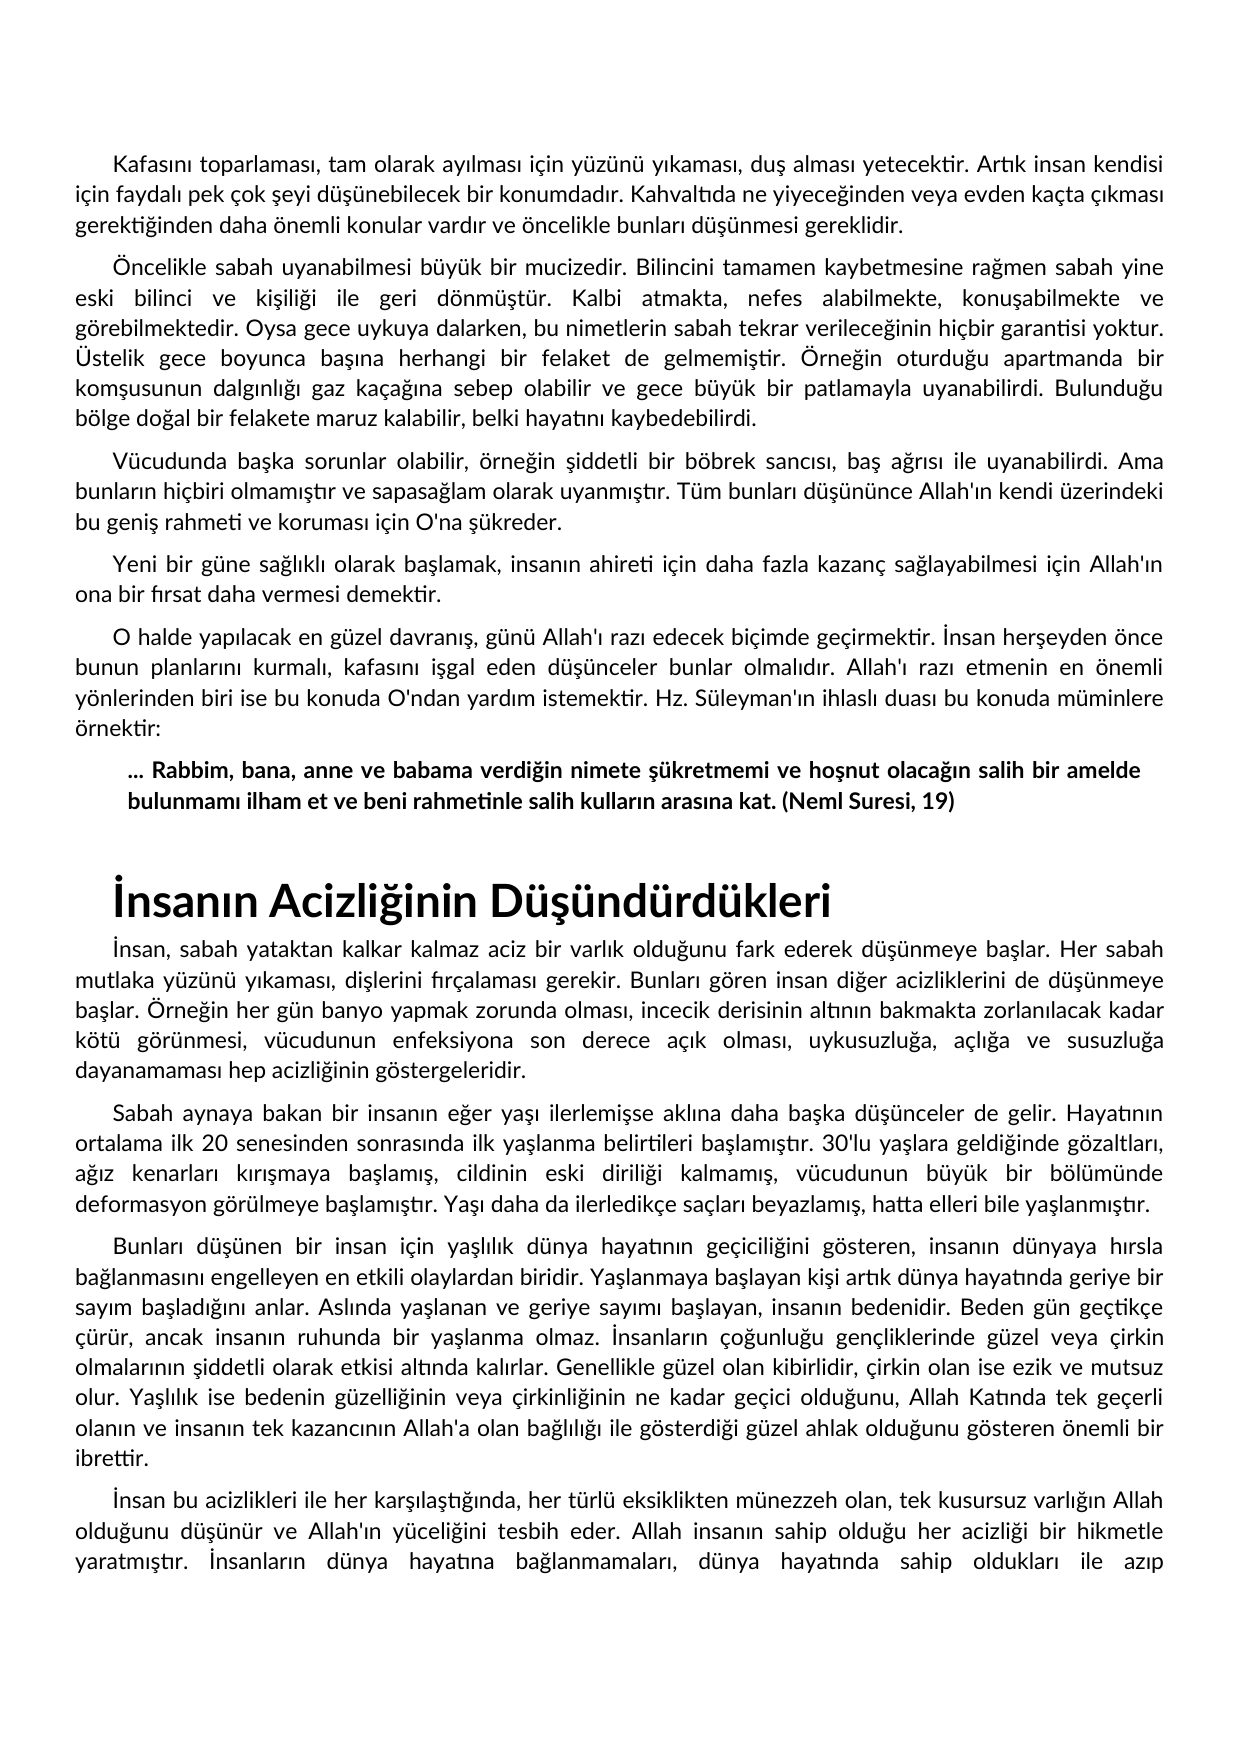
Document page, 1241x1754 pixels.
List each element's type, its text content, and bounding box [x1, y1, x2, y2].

text Vücudunda başka sorunlar olabilir, örneğin şiddetli bir böbrek sancısı, baş ağrısı ile uyanabilirdi. Ama bunların hiçbiri olmamıştır ve sapasağlam olarak uyanmıştır. Tüm bunları düşününce Allah'ın kendi üzerindeki bu geniş rahmeti ve koruması için O'na şükreder. [75, 447, 1165, 535]
text Sabah aynaya bakan bir insanın eğer yaşı ilerlemişse aklına daha başka düşünceler de gelir. Hayatının ortalama ilk 20 senesinden sonrasında ilk yaşlanma belirtileri başlamıştır. 30'lu yaşlara geldiğinde gözaltları, ağız kenarları kırışmaya başlamış, cildinin eski diriliği kalmamış, vücudunun büyük bir bölümünde deformasyon görülmeye başlamıştır. Yaşı daha da ilerledikçe saçları beyazlamış, hatta elleri bile yaşlanmıştır. [75, 1099, 1165, 1217]
subtitle İnsanın Acizliğinin Düşündürdükleri [112, 872, 1165, 927]
text İnsan bu acizlikleri ile her karşılaştığında, her türlü eksiklikten münezzeh olan, tek kusursuz varlığın Allah olduğunu düşünür ve Allah'ın yüceliğini tesbih eder. Allah insanın sahip olduğu her acizliği bir hikmetle yaratmıştır. İnsanların dünya hayatına bağlanmamaları, dünya hayatında sahip oldukları ile azıp [75, 1486, 1165, 1574]
text O halde yapılacak en güzel davranış, günü Allah'ı razı edecek biçimde geçirmektir. İnsan herşeyden önce bunun planlarını kurmalı, kafasını işgal eden düşünceler bunlar olmalıdır. Allah'ı razı etmenin en önemli yönlerinden biri ise bu konuda O'ndan yardım istemektir. Hz. Süleyman'ın ihlaslı duası bu konuda müminlere örnektir: [75, 623, 1165, 741]
text İnsan, sabah yataktan kalkar kalmaz aciz bir varlık olduğunu fark ederek düşünmeye başlar. Her sabah mutlaka yüzünü yıkaması, dişlerini fırçalaması gerekir. Bunları gören insan diğer acizliklerini de düşünmeye başlar. Örneğin her gün banyo yapmak zorunda olması, incecik derisinin altının bakmakta zorlanılacak kadar kötü görünmesi, vücudunun enfeksiyona son derece açık olması, uykusuzluğa, açlığa ve susuzluğa dayanamaması hep acizliğinin göstergeleridir. [75, 935, 1165, 1083]
text Öncelikle sabah uyanabilmesi büyük bir mucizedir. Bilincini tamamen kaybetmesine rağmen sabah yine eski bilinci ve kişiliği ile geri dönmüştür. Kalbi atmakta, nefes alabilmekte, konuşabilmekte ve görebilmektedir. Oysa gece uykuya dalarken, bu nimetlerin sabah tekrar verileceğinin hiçbir garantisi yoktur. Üstelik gece boyunca başına herhangi bir felaket de gelmemiştir. Örneğin oturduğu apartmanda bir komşusunun dalgınlığı gaz kaçağına sebep olabilir ve gece büyük bir patlamayla uyanabilirdi. Bulunduğu bölge doğal bir felakete maruz kalabilir, belki hayatını kaybedebilirdi. [75, 253, 1165, 432]
text ... Rabbim, bana, anne ve babama verdiğin nimete şükretmemi ve hoşnut olacağın salih bir amelde bulunmamı ilham et ve beni rahmetinle salih kulların arasına kat. (Neml Suresi, 19) [127, 756, 1143, 814]
text Bunları düşünen bir insan için yaşlılık dünya hayatının geçiciliğini gösteren, insanın dünyaya hırsla bağlanmasını engelleyen en etkili olaylardan biridir. Yaşlanmaya başlayan kişi artık dünya hayatında geriye bir sayım başladığını anlar. Aslında yaşlanan ve geriye sayımı başlayan, insanın bedenidir. Beden gün geçtikçe çürür, ancak insanın ruhunda bir yaşlanma olmaz. İnsanların çoğunluğu gençliklerinde güzel veya çirkin olmalarının şiddetli olarak etkisi altında kalırlar. Genellikle güzel olan kibirlidir, çirkin olan ise ezik ve mutsuz olur. Yaşlılık ise bedenin güzelliğinin veya çirkinliğinin ne kadar geçici olduğunu, Allah Katında tek geçerli olanın ve insanın tek kazancının Allah'a olan bağlılığı ile gösterdiği güzel ahlak olduğunu gösteren önemli bir ibrettir. [75, 1232, 1165, 1471]
text Kafasını toparlaması, tam olarak ayılması için yüzünü yıkaması, duş alması yetecektir. Artık insan kendisi için faydalı pek çok şeyi düşünebilecek bir konumdadır. Kahvaltıda ne yiyeceğinden veya evden kaçta çıkması gerektiğinden daha önemli konular vardır ve öncelikle bunları düşünmesi gereklidir. [75, 150, 1165, 238]
text Yeni bir güne sağlıklı olarak başlamak, insanın ahireti için daha fazla kazanç sağlayabilmesi için Allah'ın ona bir fırsat daha vermesi demektir. [75, 550, 1165, 608]
